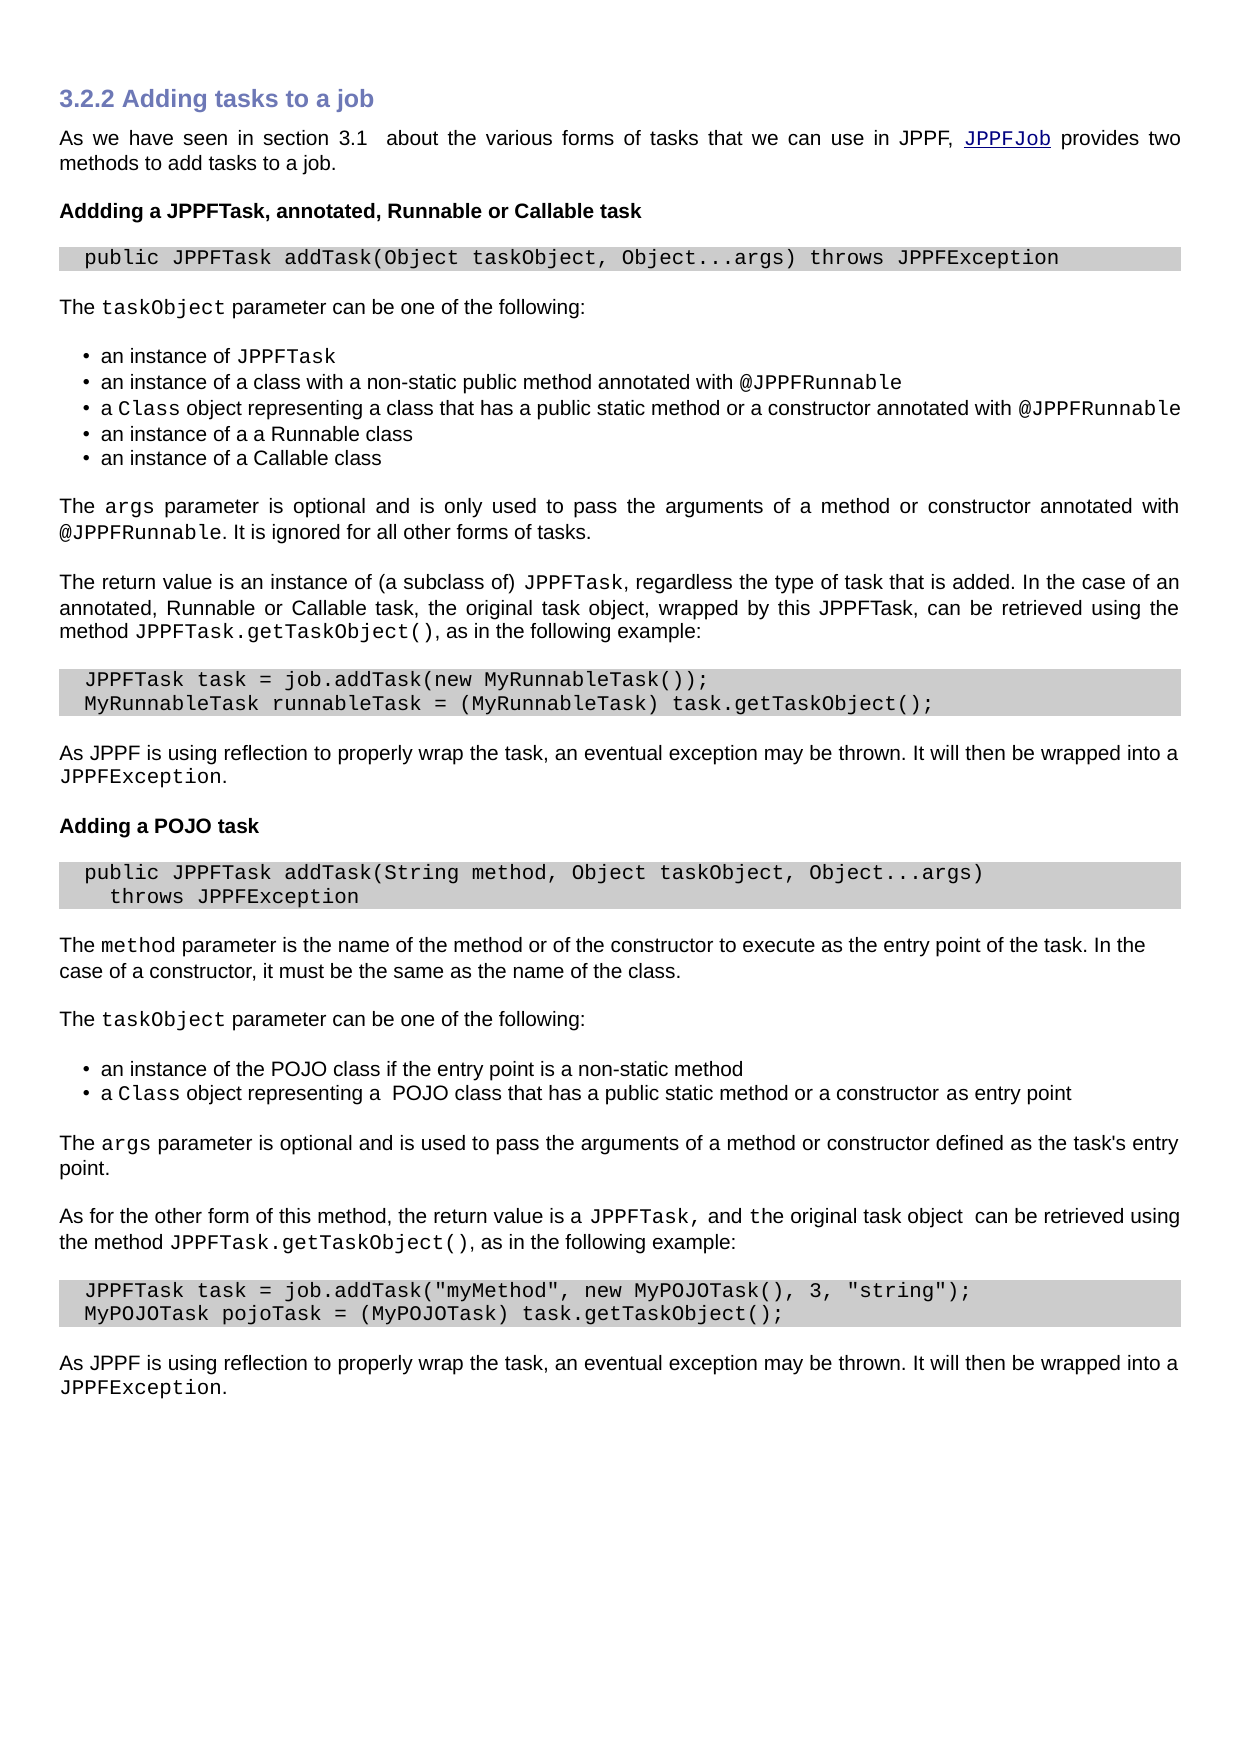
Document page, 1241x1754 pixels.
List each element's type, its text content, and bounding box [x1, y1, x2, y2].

text The method parameter is the name of the method or of the constructor to execute as the entry point of the task. In the case of a constructor, it must be the same as the name of the class. [59, 933, 1181, 983]
text The args parameter is optional and is only used to pass the arguments of a method or constructor annotated with @JPPFRunnable. It is ignored for all other forms of tasks. [59, 494, 1181, 546]
text As JPPF is using reflection to properly wrap the task, an eventual exception may be thrown. It will then be wrapped into a JPPFException. [59, 1351, 1181, 1401]
text The args parameter is optional and is used to pass the arguments of a method or constructor defined as the task's entry point. [59, 1130, 1181, 1180]
text JPPFTask task = job.addTask("myMethod", new MyPOJOTask(), 3, "string"); [59, 1280, 1181, 1303]
list a Class object representing a class that has a public static method or a constructor annotated with @JPPFRunnable [83, 396, 1181, 422]
text As JPPF is using reflection to properly wrap the task, an eventual exception may be thrown. It will then be wrapped into a JPPFException. [59, 740, 1181, 790]
text MyPOJOTask pojoTask = (MyPOJOTask) task.getTaskObject(); [59, 1303, 1181, 1327]
text public JPPFTask addTask(Object taskObject, Object...args) throws JPPFException [59, 247, 1181, 271]
text JPPFTask task = job.addTask(new MyRunnableTask()); [59, 669, 1181, 693]
list an instance of JPPFTask [83, 344, 1181, 370]
text The return value is an instance of (a subclass of) JPPFTask, regardless the type of task that is added. In the case of an annotated, Runnable or Callable task, the original task object, wrapped by this JPPFTask, can be retrieved using the method JPPFTask.getTaskObject(), as in the following example: [59, 569, 1181, 645]
text public JPPFTask addTask(String method, Object taskObject, Object...args) [59, 862, 1181, 886]
text throws JPPFException [59, 886, 1181, 909]
text The taskObject parameter can be one of the following: [59, 294, 1181, 320]
subtitle Adding tasks to a job [59, 84, 1181, 113]
text As for the other form of this method, the return value is a JPPFTask, and the original task object can be retrieved using the method JPPFTask.getTaskObject(), as in the following example: [59, 1204, 1181, 1256]
text MyRunnableTask runnableTask = (MyRunnableTask) task.getTaskObject(); [59, 693, 1181, 716]
list an instance of the POJO class if the entry point is a non-static method [83, 1057, 1181, 1081]
list an instance of a class with a non-static public method annotated with @JPPFRunnable [83, 370, 1181, 396]
list a Class object representing a POJO class that has a public static method or a constructor as entry point [83, 1081, 1181, 1107]
text Addding a JPPFTask, annotated, Runnable or Callable task [59, 199, 1181, 223]
list an instance of a a Runnable class [83, 422, 1181, 446]
text Adding a POJO task [59, 814, 1181, 838]
text As we have seen in section 3.1 about the various forms of tasks that we can use in JPPF, JPPFJob provides two methods to add tasks to a job. [59, 125, 1181, 175]
list an instance of a Callable class [83, 446, 1181, 470]
text The taskObject parameter can be one of the following: [59, 1007, 1181, 1033]
